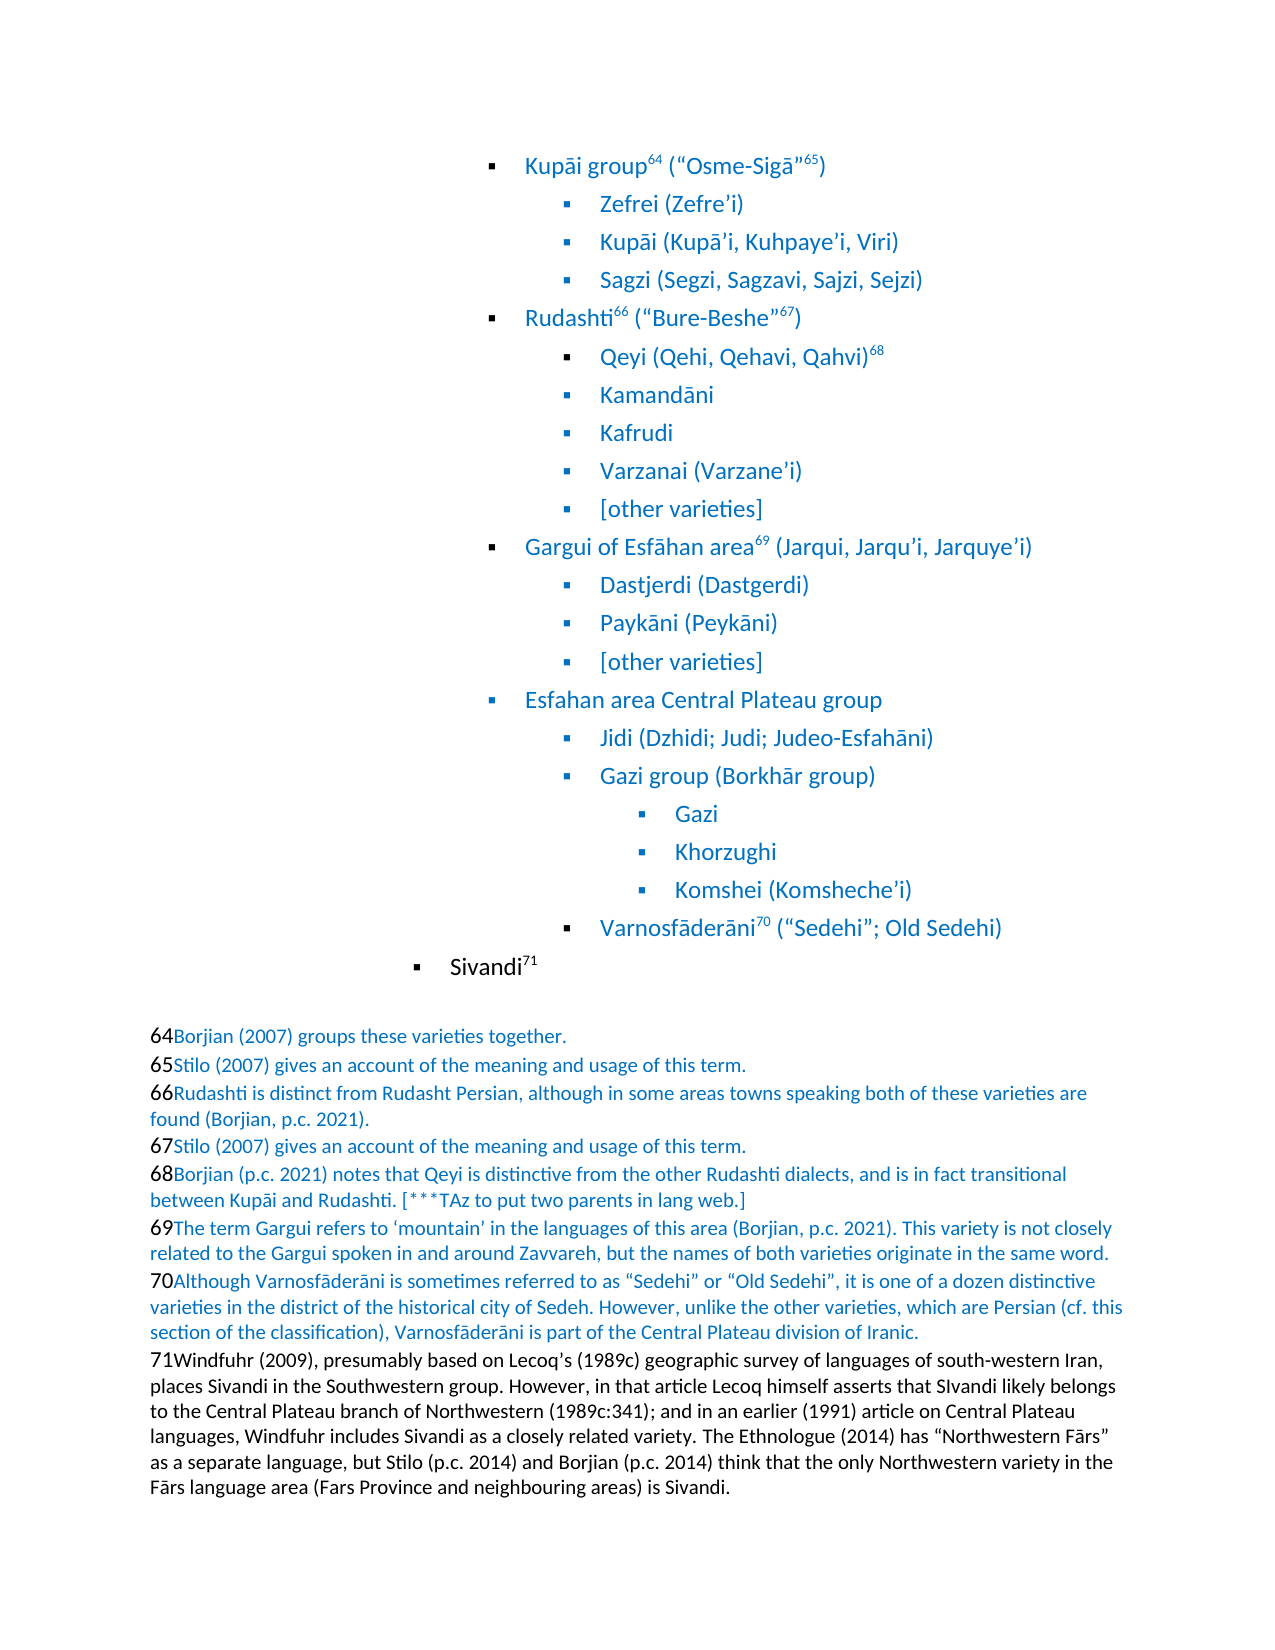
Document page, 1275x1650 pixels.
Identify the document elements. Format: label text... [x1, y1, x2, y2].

list Rudashti is distinct from Rudasht Persian, although in some areas towns speaking both of these varieties are found (Borjian, p.c. 2021). [150, 1078, 1125, 1131]
list Kamandāni [562, 379, 1125, 409]
list Kupāi (Kupā’i, Kuhpaye’i, Viri) [562, 226, 1125, 257]
list The term Gargui refers to ‘mountain’ in the languages of this area (Borjian, p.c. 2021). This variety is not closely related to the Gargui spoken in and around Zavvareh, but the names of both varieties originate in the same word. [150, 1213, 1125, 1266]
list Jidi (Dzhidi; Judi; Judeo-Esfahāni) [562, 722, 1125, 752]
list Varzanai (Varzane’i) [562, 455, 1125, 486]
list Gazi [637, 798, 1125, 829]
list Sagzi (Segzi, Sagzavi, Sajzi, Sejzi) [562, 264, 1125, 295]
list Zefrei (Zefre’i) [562, 188, 1125, 219]
list Sivandi [412, 951, 1125, 981]
list [other varieties] [562, 493, 1125, 524]
list Stilo (2007) gives an account of the meaning and usage of this term. [150, 1050, 1125, 1078]
list Stilo (2007) gives an account of the meaning and usage of this term. [150, 1131, 1125, 1159]
list Qeyi (Qehi, Qehavi, Qahvi) [562, 341, 1125, 371]
list Gazi group (Borkhār group) [562, 760, 1125, 791]
list Borjian (2007) groups these varieties together. [150, 1022, 1125, 1050]
list Kupāi group (“Osme-Sigā”) [487, 150, 1125, 181]
list Gargui of Esfāhan area (Jarqui, Jarqu’i, Jarquye’i) [487, 531, 1125, 562]
list Borjian (p.c. 2021) notes that Qeyi is distinctive from the other Rudashti dialects, and is in fact transitional between Kupāi and Rudashti. [***TAz to put two parents in lang web.] [150, 1159, 1125, 1213]
list Rudashti (“Bure-Beshe”) [487, 302, 1125, 333]
list Paykāni (Peykāni) [562, 607, 1125, 638]
list Kafrudi [562, 417, 1125, 447]
list Although Varnosfāderāni is sometimes referred to as “Sedehi” or “Old Sedehi”, it is one of a dozen distinctive varieties in the district of the historical city of Sedeh. However, unlike the other varieties, which are Persian (cf. this section of the classification), Varnosfāderāni is part of the Central Plateau division of Iranic. [150, 1266, 1125, 1345]
list Esfahan area Central Plateau group [487, 684, 1125, 714]
list Khorzughi [637, 836, 1125, 867]
list Dastjerdi (Dastgerdi) [562, 569, 1125, 600]
list Komshei (Komsheche’i) [637, 874, 1125, 905]
list Varnosfāderāni (“Sedehi”; Old Sedehi) [562, 912, 1125, 943]
list [other varieties] [562, 646, 1125, 676]
list Windfuhr (2009), presumably based on Lecoq’s (1989c) geographic survey of languages of south-western Iran, places Sivandi in the Southwestern group. However, in that article Lecoq himself asserts that SIvandi likely belongs to the Central Plateau branch of Northwestern (1989c:341); and in an earlier (1991) article on Central Plateau languages, Windfuhr includes Sivandi as a closely related variety. The Ethnologue (2014) has “Northwestern Fārs” as a separate language, but Stilo (p.c. 2014) and Borjian (p.c. 2014) think that the only Northwestern variety in the Fārs language area (Fars Province and neighbouring areas) is Sivandi. [150, 1345, 1125, 1500]
